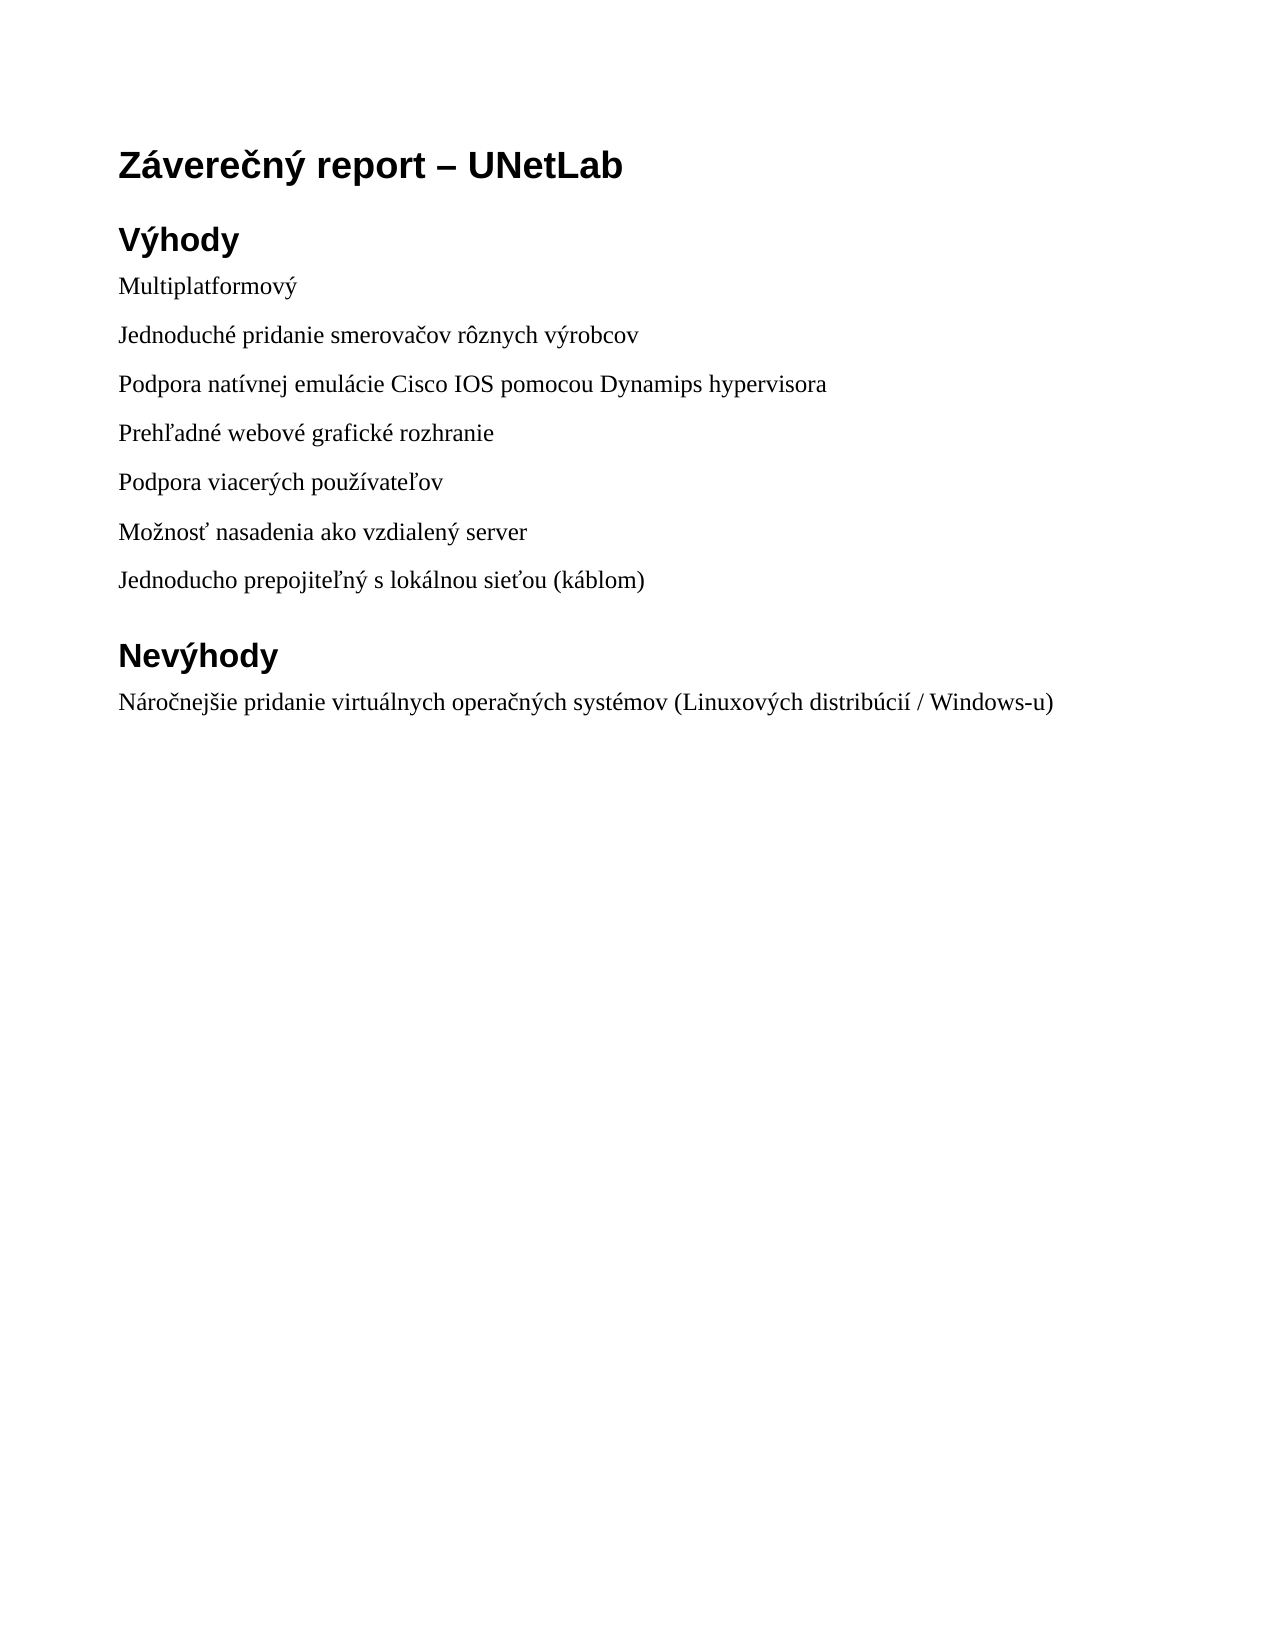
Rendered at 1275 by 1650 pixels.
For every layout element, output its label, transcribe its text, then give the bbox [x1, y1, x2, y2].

subtitle Záverečný report – UNetLab [118, 143, 1157, 187]
text Jednoduché pridanie smerovačov rôznych výrobcov [118, 320, 1157, 349]
text Prehľadné webové grafické rozhranie [118, 418, 1157, 447]
text Jednoducho prepojiteľný s lokálnou sieťou (káblom) [118, 566, 1157, 594]
text Podpora natívnej emulácie Cisco IOS pomocou Dynamips hypervisora [118, 369, 1157, 398]
text Náročnejšie pridanie virtuálnych operačných systémov (Linuxových distribúcií / Windows-u) [118, 687, 1157, 715]
subtitle Nevýhody [118, 636, 1157, 674]
text Multiplatformový [118, 271, 1157, 300]
text Možnosť nasadenia ako vzdialený server [118, 517, 1157, 545]
subtitle Výhody [118, 220, 1157, 259]
text Podpora viacerých používateľov [118, 467, 1157, 496]
